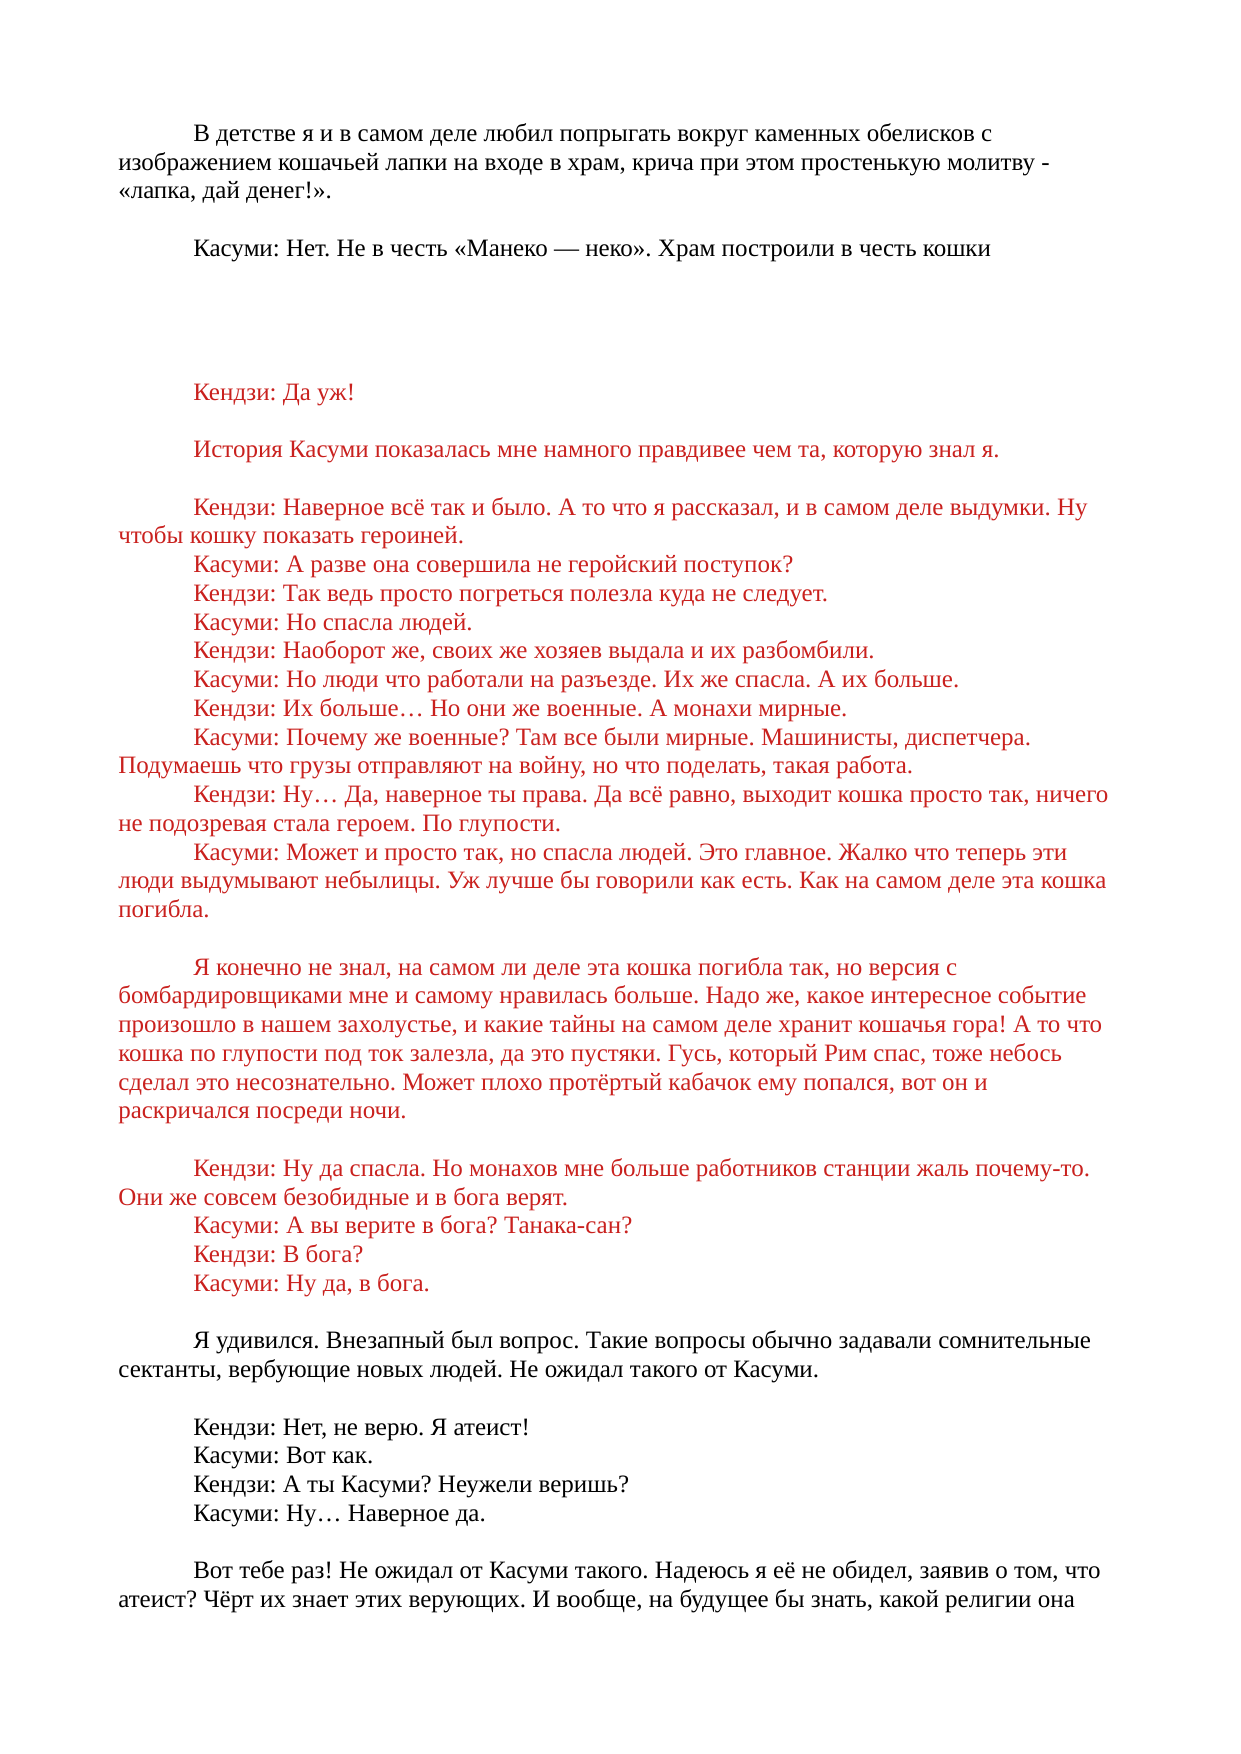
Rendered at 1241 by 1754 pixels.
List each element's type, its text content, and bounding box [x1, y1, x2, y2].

text Касуми: Ну… Наверное да. [118, 1498, 1122, 1527]
text Касуми: Может и просто так, но спасла людей. Это главное. Жалко что теперь эти люди выдумывают небылицы. Уж лучше бы говорили как есть. Как на самом деле эта кошка погибла. [118, 837, 1122, 923]
text Касуми: Но люди что работали на разъезде. Их же спасла. А их больше. [118, 664, 1122, 693]
text Кендзи: Ну… Да, наверное ты права. Да всё равно, выходит кошка просто так, ничего не подозревая стала героем. По глупости. [118, 779, 1122, 837]
text История Касуми показалась мне намного правдивее чем та, которую знал я. [118, 434, 1122, 463]
text Я удивился. Внезапный был вопрос. Такие вопросы обычно задавали сомнительные сектанты, вербующие новых людей. Не ожидал такого от Касуми. [118, 1326, 1122, 1383]
text Касуми: А разве она совершила не геройский поступок? [118, 549, 1122, 578]
text Кендзи: Так ведь просто погреться полезла куда не следует. [118, 578, 1122, 607]
text Касуми: Вот как. [118, 1441, 1122, 1469]
text Кендзи: А ты Касуми? Неужели веришь? [118, 1469, 1122, 1498]
text Кендзи: Наоборот же, своих же хозяев выдала и их разбомбили. [118, 636, 1122, 664]
text Касуми: А вы верите в бога? Танака-сан? [118, 1211, 1122, 1239]
text Кендзи: Их больше… Но они же военные. А монахи мирные. [118, 693, 1122, 722]
text Кендзи: Нет, не верю. Я атеист! [118, 1412, 1122, 1441]
text В детстве я и в самом деле любил попрыгать вокруг каменных обелисков с изображением кошачьей лапки на входе в храм, крича при этом простенькую молитву - «лапка, дай денег!». [118, 118, 1122, 204]
text Касуми: Ну да, в бога. [118, 1268, 1122, 1297]
text Кендзи: Да уж! [118, 377, 1122, 406]
text Кендзи: Ну да спасла. Но монахов мне больше работников станции жаль почему-то. Они же совсем безобидные и в бога верят. [118, 1153, 1122, 1211]
text Кендзи: В бога? [118, 1239, 1122, 1268]
text Я конечно не знал, на самом ли деле эта кошка погибла так, но версия с бомбардировщиками мне и самому нравилась больше. Надо же, какое интересное событие произошло в нашем захолустье, и какие тайны на самом деле хранит кошачья гора! А то что кошка по глупости под ток залезла, да это пустяки. Гусь, который Рим спас, тоже небось сделал это несознательно. Может плохо протёртый кабачок ему попался, вот он и раскричался посреди ночи. [118, 952, 1122, 1124]
text Касуми: Почему же военные? Там все были мирные. Машинисты, диспетчера. Подумаешь что грузы отправляют на войну, но что поделать, такая работа. [118, 722, 1122, 779]
text Кендзи: Наверное всё так и было. А то что я рассказал, и в самом деле выдумки. Ну чтобы кошку показать героиней. [118, 492, 1122, 549]
text Касуми: Нет. Не в честь «Манеко — неко». Храм построили в честь кошки [118, 233, 1122, 262]
text Вот тебе раз! Не ожидал от Касуми такого. Надеюсь я её не обидел, заявив о том, что атеист? Чёрт их знает этих верующих. И вообще, на будущее бы знать, какой религии она [118, 1556, 1122, 1613]
text Касуми: Но спасла людей. [118, 607, 1122, 636]
